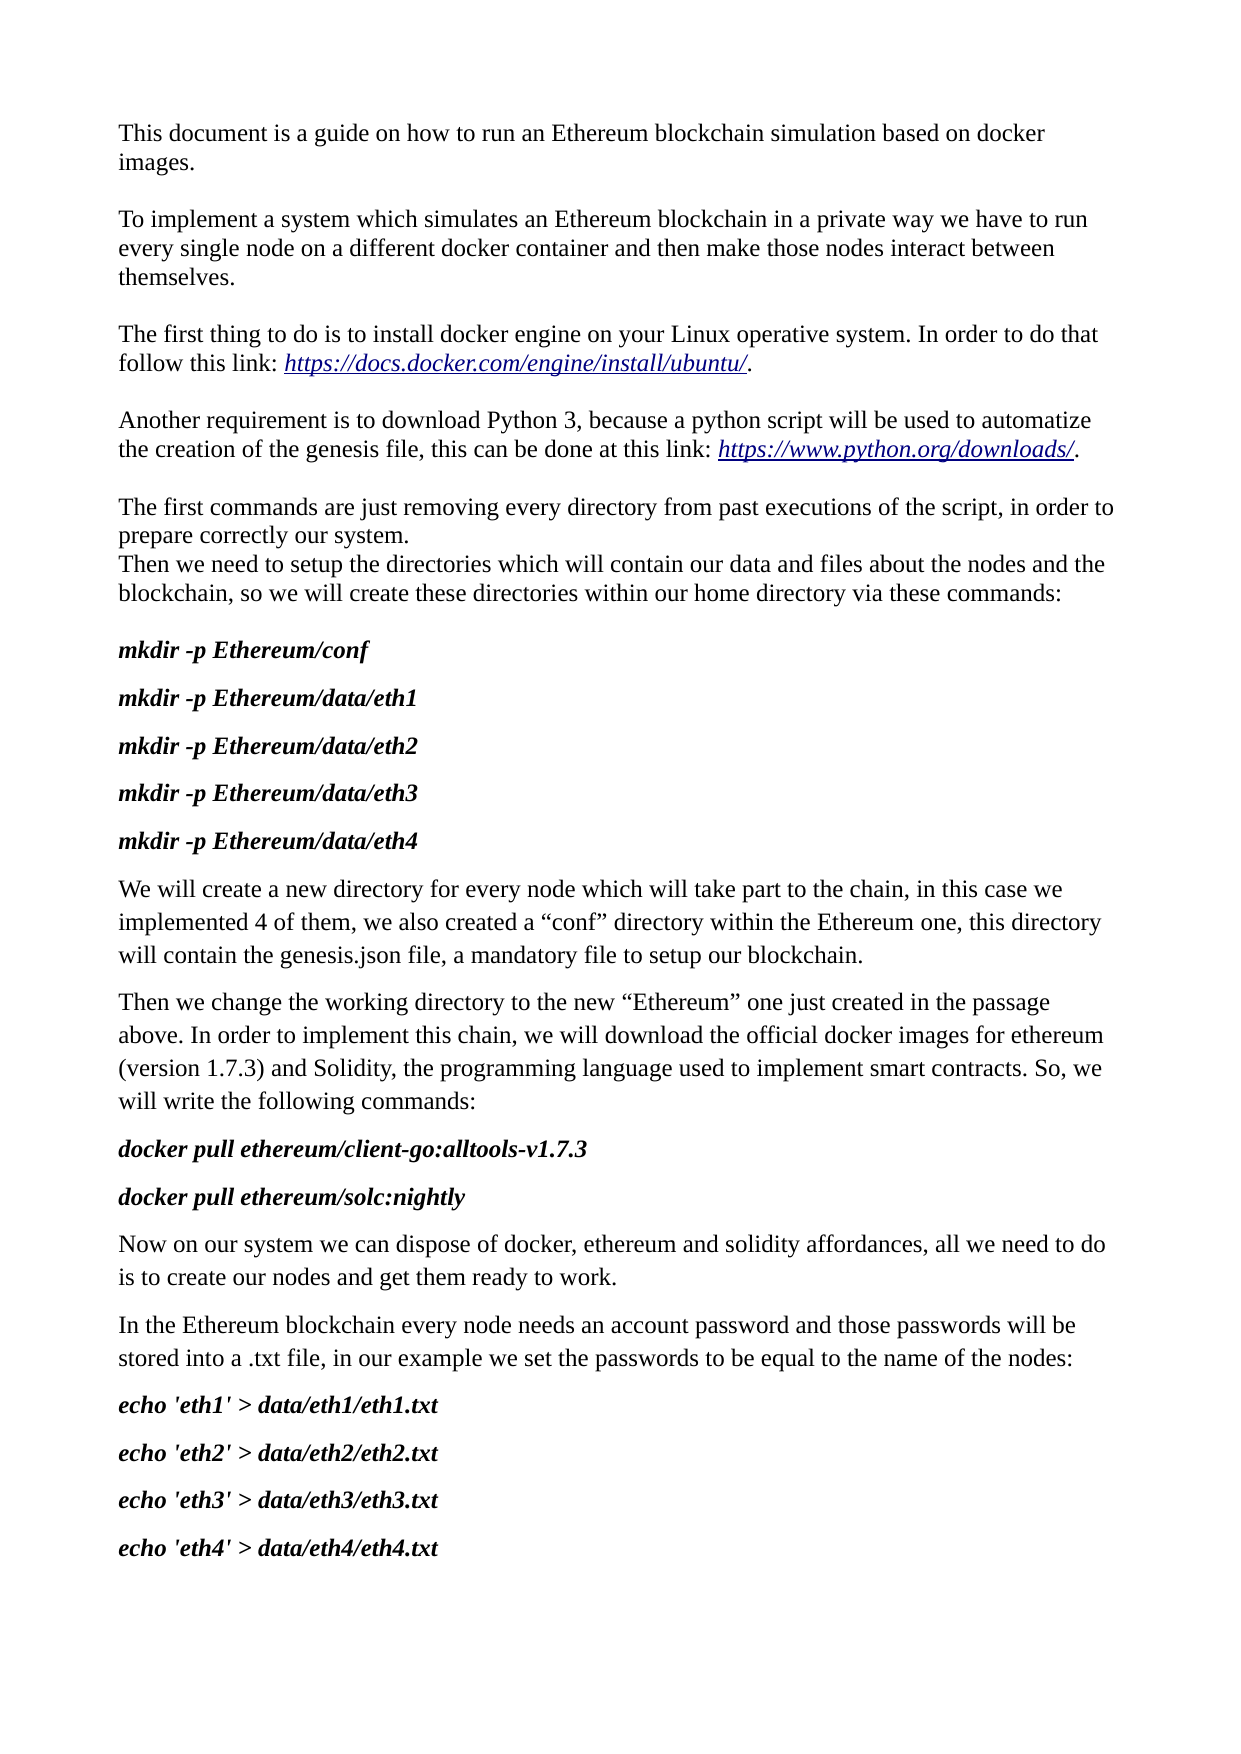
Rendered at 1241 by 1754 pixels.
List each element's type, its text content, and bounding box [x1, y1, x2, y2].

text mkdir -p Ethereum/data/eth3 [118, 778, 1122, 807]
text Then we change the working directory to the new “Ethereum” one just created in the passage above. In order to implement this chain, we will download the official docker images for ethereum (version 1.7.3) and Solidity, the programming language used to implement smart contracts. So, we will write the following commands: [118, 987, 1122, 1115]
text Now on our system we can dispose of docker, ethereum and solidity affordances, all we need to do is to create our nodes and get them ready to work. [118, 1229, 1122, 1291]
text docker pull ethereum/solc:nightly [118, 1182, 1122, 1210]
text The first commands are just removing every directory from past executions of the script, in order to prepare correctly our system. [118, 492, 1122, 549]
text Then we need to setup the directories which will contain our data and files about the nodes and the blockchain, so we will create these directories within our home directory via these commands: [118, 549, 1122, 607]
text echo 'eth1' > data/eth1/eth1.txt [118, 1390, 1122, 1419]
text echo 'eth3' > data/eth3/eth3.txt [118, 1486, 1122, 1514]
text To implement a system which simulates an Ethereum blockchain in a private way we have to run every single node on a different docker container and then make those nodes interact between themselves. [118, 204, 1122, 291]
text We will create a new directory for every node which will take part to the chain, in this case we implemented 4 of them, we also created a “conf” directory within the Ethereum one, this directory will contain the genesis.json file, a mandatory file to setup our blockchain. [118, 874, 1122, 968]
text echo 'eth4' > data/eth4/eth4.txt [118, 1533, 1122, 1562]
text mkdir -p Ethereum/data/eth1 [118, 683, 1122, 712]
text mkdir -p Ethereum/conf [118, 636, 1122, 664]
text docker pull ethereum/client-go:alltools-v1.7.3 [118, 1134, 1122, 1163]
text This document is a guide on how to run an Ethereum blockchain simulation based on docker images. [118, 118, 1122, 176]
text Another requirement is to download Python 3, because a python script will be used to automatize the creation of the genesis file, this can be done at this link: https://www.python.org/downloads/. [118, 406, 1122, 463]
text mkdir -p Ethereum/data/eth4 [118, 826, 1122, 855]
text The first thing to do is to install docker engine on your Linux operative system. In order to do that follow this link: https://docs.docker.com/engine/install/ubuntu/. [118, 319, 1122, 377]
text In the Ethereum blockchain every node needs an account password and those passwords will be stored into a .txt file, in our example we set the passwords to be equal to the name of the nodes: [118, 1310, 1122, 1372]
text mkdir -p Ethereum/data/eth2 [118, 731, 1122, 759]
text echo 'eth2' > data/eth2/eth2.txt [118, 1438, 1122, 1467]
